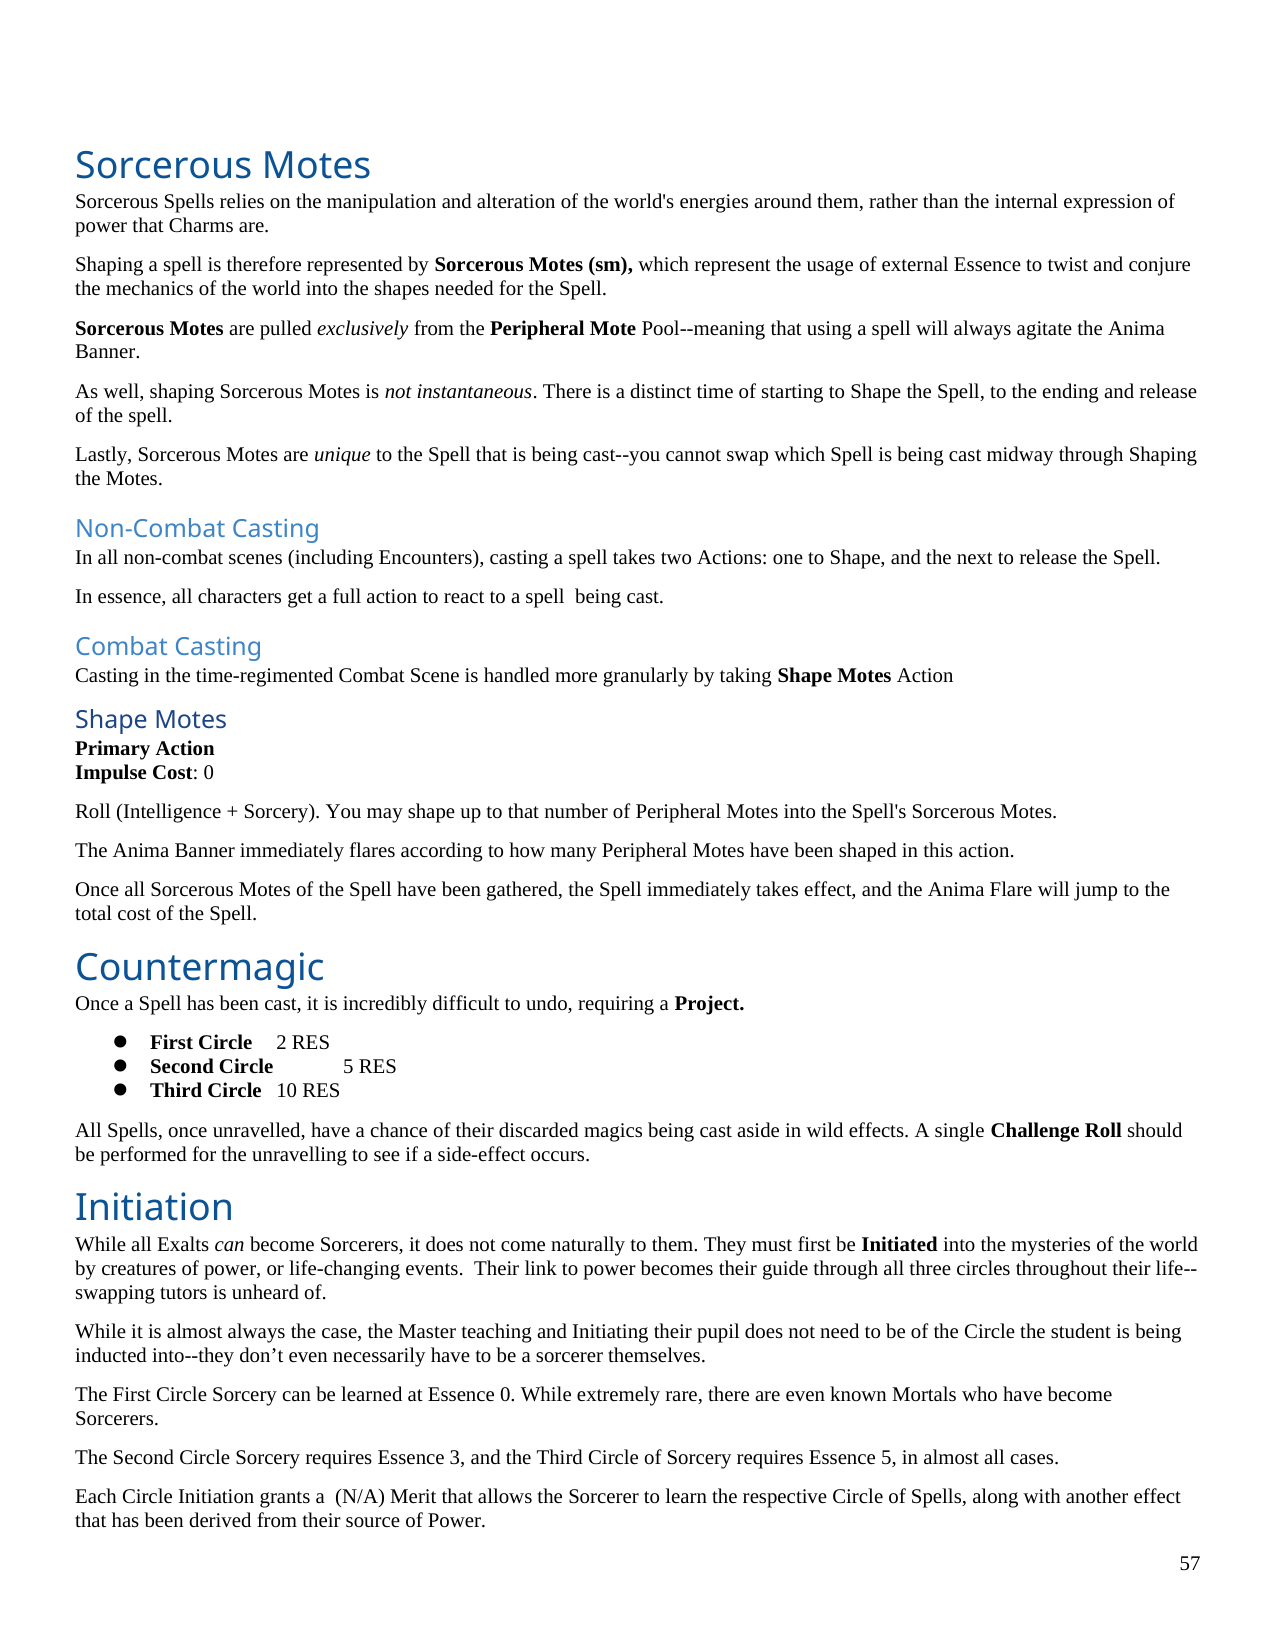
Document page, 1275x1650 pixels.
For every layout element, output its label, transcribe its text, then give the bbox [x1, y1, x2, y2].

text The First Circle Sorcery can be learned at Essence 0. While extremely rare, there are even known Mortals who have become Sorcerers. [75, 1382, 1200, 1430]
text The Second Circle Sorcery requires Essence 3, and the Third Circle of Sorcery requires Essence 5, in almost all cases. [75, 1445, 1200, 1469]
subtitle Sorcerous Motes [75, 138, 1200, 189]
text All Spells, once unravelled, have a chance of their discarded magics being cast aside in wild effects. A single Challenge Roll should be performed for the unravelling to see if a side-effect occurs. [75, 1117, 1200, 1166]
text While it is almost always the case, the Master teaching and Initiating their pupil does not need to be of the Circle the student is being inducted into--they don’t even necessarily have to be a sorcerer themselves. [75, 1319, 1200, 1367]
text Casting in the time-regimented Combat Scene is handled more granularly by taking Shape Motes Action [75, 663, 1200, 687]
subtitle Combat Casting [75, 629, 1200, 663]
list Second Circle 5 RES [112, 1054, 1200, 1078]
subtitle Shape Motes [75, 702, 1200, 736]
text In all non-combat scenes (including Encounters), casting a spell takes two Actions: one to Shape, and the next to release the Spell. [75, 545, 1200, 569]
text Shaping a spell is therefore represented by Sorcerous Motes (sm), which represent the usage of external Essence to twist and conjure the mechanics of the world into the shapes needed for the Spell. [75, 252, 1200, 300]
text Once all Sorcerous Motes of the Spell have been gathered, the Spell immediately takes effect, and the Anima Flare will jump to the total cost of the Spell. [75, 877, 1200, 925]
text Each Circle Initiation grants a (N/A) Merit that allows the Sorcerer to learn the respective Circle of Spells, along with another effect that has been derived from their source of Power. [75, 1484, 1200, 1532]
text The Anima Banner immediately flares according to how many Peripheral Motes have been shaped in this action. [75, 838, 1200, 862]
list First Circle 2 RES [112, 1030, 1200, 1054]
text While all Exalts can become Sorcerers, it does not come naturally to them. They must first be Initiated into the mysteries of the world by creatures of power, or life-changing events. Their link to power becomes their guide through all three circles throughout their life--swapping tutors is unheard of. [75, 1232, 1200, 1304]
text Sorcerous Spells relies on the manipulation and alteration of the world's energies around them, rather than the internal expression of power that Charms are. [75, 189, 1200, 237]
text Sorcerous Motes are pulled exclusively from the Peripheral Mote Pool--meaning that using a spell will always agitate the Anima Banner. [75, 315, 1200, 363]
text In essence, all characters get a full action to react to a spell being cast. [75, 584, 1200, 608]
text Primary Action Impulse Cost: 0 [75, 736, 1200, 784]
subtitle Initiation [75, 1181, 1200, 1232]
text Lastly, Sorcerous Motes are unique to the Spell that is being cast--you cannot swap which Spell is being cast midway through Shaping the Motes. [75, 442, 1200, 490]
list Third Circle 10 RES [112, 1078, 1200, 1102]
text Once a Spell has been cast, it is incredibly difficult to undo, requiring a Project. [75, 991, 1200, 1015]
text As well, shaping Sorcerous Motes is not instantaneous. There is a distinct time of starting to Shape the Spell, to the ending and release of the spell. [75, 378, 1200, 427]
subtitle Countermagic [75, 940, 1200, 991]
subtitle Non-Combat Casting [75, 511, 1200, 545]
text Roll (Intelligence + Sorcery). You may shape up to that number of Peripheral Motes into the Spell's Sorcerous Motes. [75, 799, 1200, 823]
